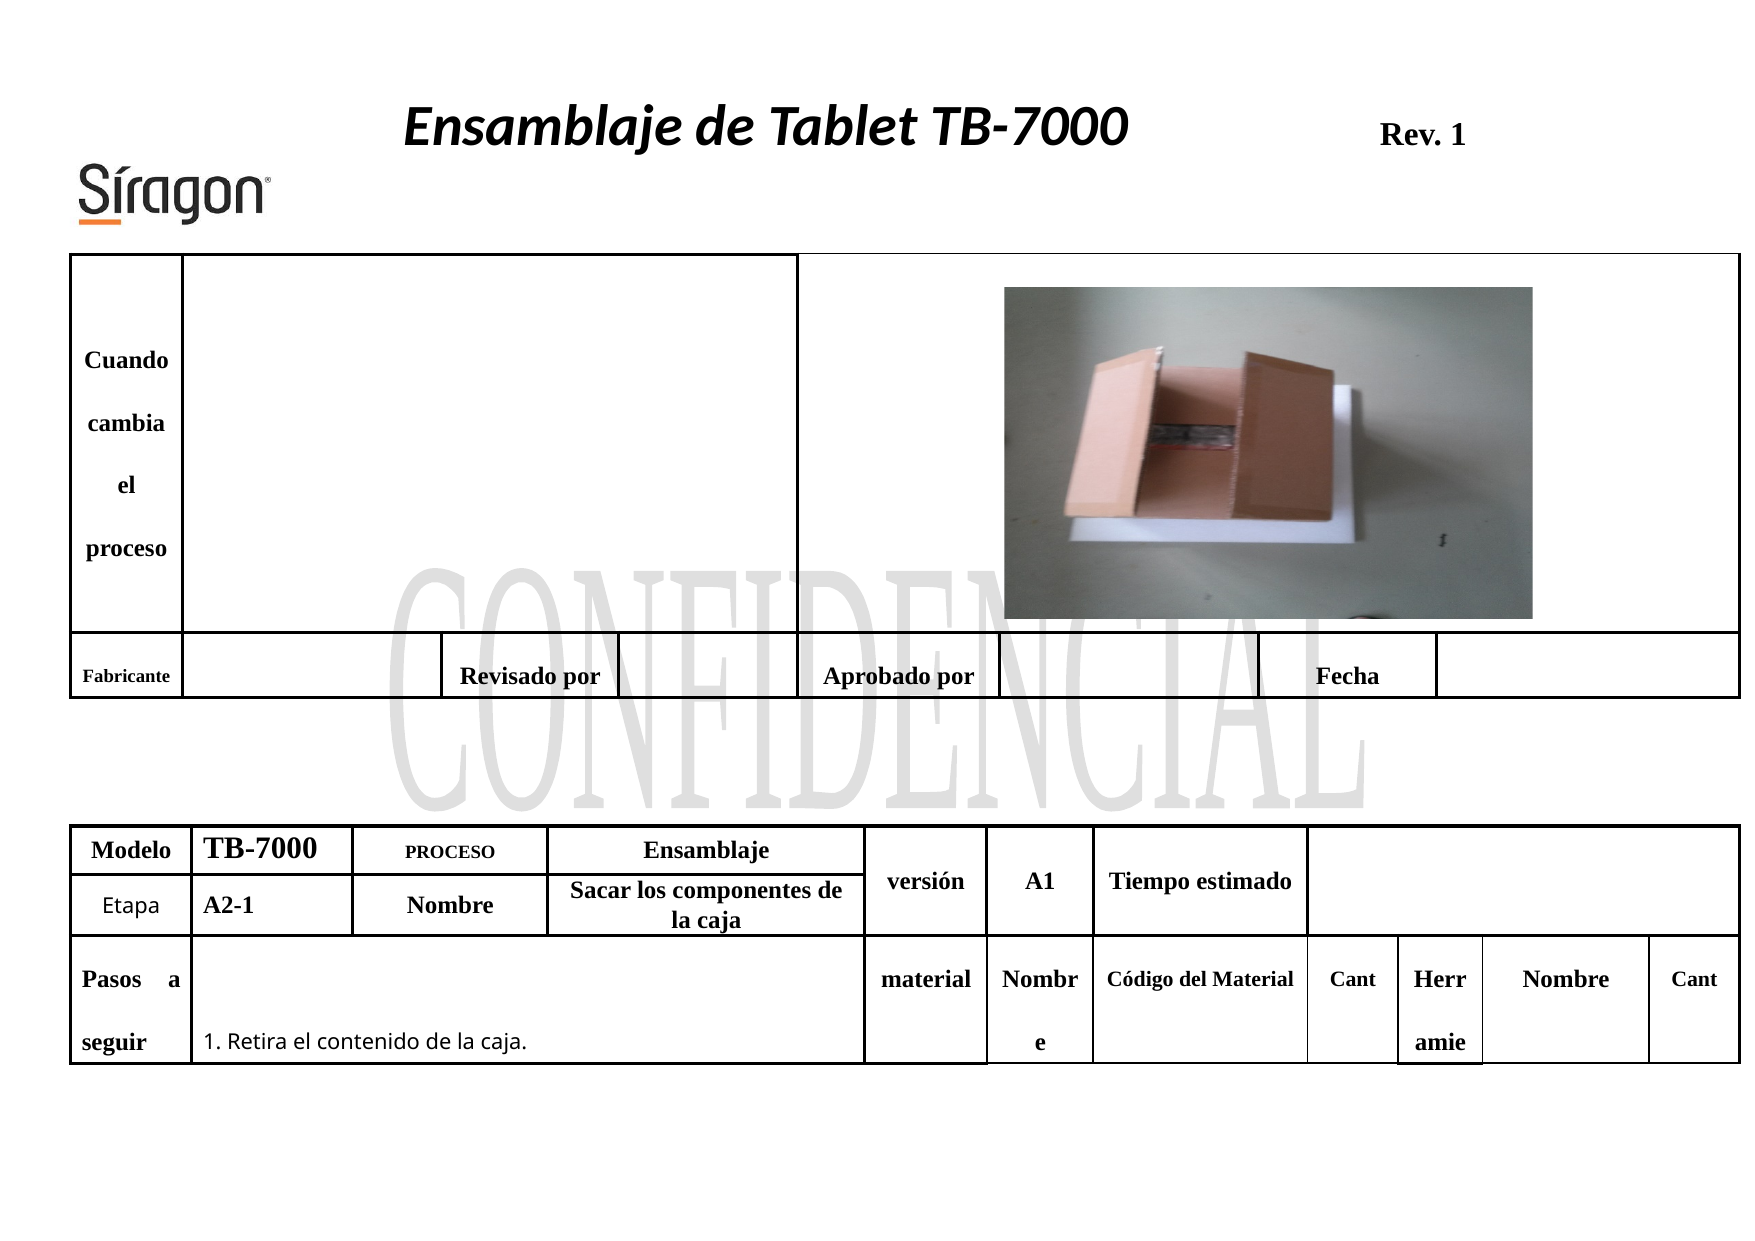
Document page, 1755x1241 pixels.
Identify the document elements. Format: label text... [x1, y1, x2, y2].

table_cell Herramie [1399, 937, 1482, 1062]
table_header Modelo [72, 828, 190, 872]
table_cell [1179, 634, 1226, 696]
table_header [1309, 828, 1738, 934]
table_cell [1011, 634, 1039, 696]
table_cell [592, 600, 600, 631]
table_cell Sacar los componentes de la caja [549, 876, 863, 934]
table_cell [184, 634, 392, 696]
table_cell Nombre [988, 937, 1092, 1062]
table_cell [620, 634, 645, 696]
table_cell material [866, 937, 986, 1062]
table_cell Etapa [72, 876, 190, 934]
table_cell Código del Material [1094, 937, 1307, 1062]
table_cell Aprobado por [874, 634, 897, 696]
table_cell [1001, 659, 1011, 696]
table_cell Revisado por [493, 634, 550, 696]
table_cell Revisado por [562, 634, 585, 696]
table_cell Nombre [354, 876, 546, 934]
table_cell [770, 634, 796, 696]
table_cell Fecha [1319, 634, 1435, 696]
table_cell Cant [1308, 937, 1397, 1062]
table_header TB-7000 [193, 828, 351, 872]
table_cell Pasos a seguir [72, 937, 190, 1062]
table_cell A2-1 [193, 876, 351, 934]
table_cell Fecha [1260, 634, 1305, 696]
table_cell [653, 634, 681, 696]
table_header A1 [988, 828, 1092, 934]
table_header Tiempo estimado [1095, 828, 1306, 934]
table_cell [404, 634, 440, 696]
table_cell Aprobado por [814, 634, 863, 696]
table_header versión [866, 828, 985, 934]
table_cell [496, 583, 547, 631]
table_cell Cant [1650, 937, 1738, 1062]
table_cell [1047, 634, 1069, 696]
table_cell [1080, 634, 1165, 696]
table_cell Cuando cambia el proceso [72, 256, 181, 631]
table_cell [695, 634, 756, 696]
table_cell Nombre [1483, 937, 1648, 1062]
table_cell Fabricante [72, 634, 181, 696]
table_cell Aprobado por [910, 634, 978, 696]
table_cell Aprobado por [986, 634, 998, 696]
table_header PROCESO [354, 828, 546, 872]
table_cell Revisado por [443, 634, 481, 696]
table_cell Revisado por [592, 634, 617, 696]
table_cell Retira el contenido de la caja. Retirar las bolsas del contenido de la caja. La línea de producción se debe encontrar limpia y en perfecto orden. [193, 937, 863, 1062]
table_cell [799, 254, 1738, 631]
table_cell [1438, 634, 1738, 696]
table_cell [184, 256, 796, 631]
table_cell [1226, 634, 1251, 696]
table_header Ensamblaje [549, 828, 863, 872]
